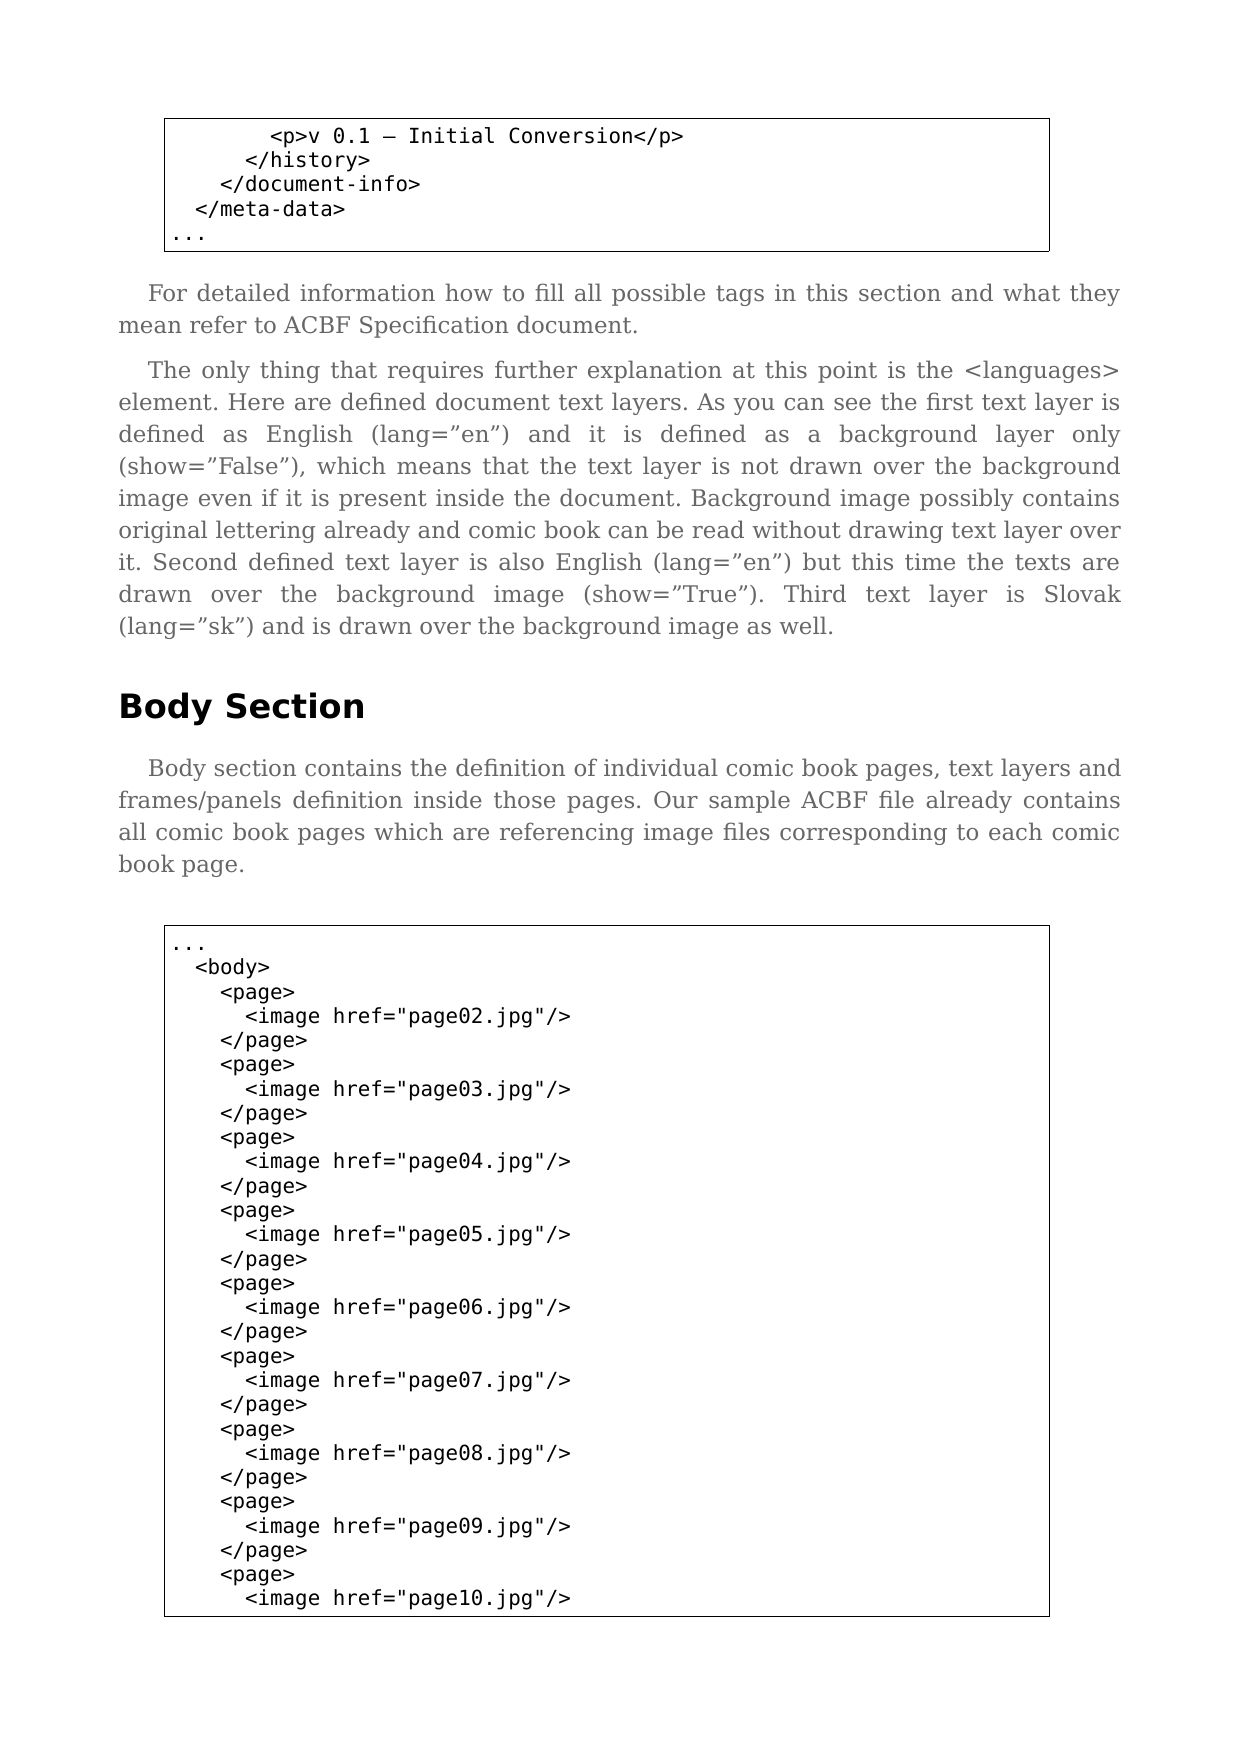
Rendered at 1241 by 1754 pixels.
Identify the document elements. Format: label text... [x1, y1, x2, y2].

table_header <p>v 0.1 – Initial Conversion</p> </history> </document-info> </meta-data> ... [165, 119, 1049, 251]
text For detailed information how to fill all possible tags in this section and what they mean refer to ACBF Specification document. [118, 281, 1122, 339]
text The only thing that requires further explanation at this point is the <languages> element. Here are defined document text layers. As you can see the first text layer is defined as English (lang=”en”) and it is defined as a background layer only (show=”False”), which means that the text layer is not drawn over the background image even if it is present inside the document. Background image possibly contains original lettering already and comic book can be read without drawing text layer over it. Second defined text layer is also English (lang=”en”) but this time the texts are drawn over the background image (show=”True”). Third text layer is Slovak (lang=”sk”) and is drawn over the background image as well. [118, 357, 1122, 639]
subtitle Body Section [118, 687, 1122, 726]
table_header ... <body> <page> <image href="page02.jpg"/> </page> <page> <image href="page03.jpg"/> </page> <page> <image href="page04.jpg"/> </page> <page> <image href="page05.jpg"/> </page> <page> <image href="page06.jpg"/> </page> <page> <image href="page07.jpg"/> </page> <page> <image href="page08.jpg"/> </page> <page> <image href="page09.jpg"/> </page> <page> <image href="page10.jpg"/> [165, 926, 1049, 1616]
text Body section contains the definition of individual comic book pages, text layers and frames/panels definition inside those pages. Our sample ACBF file already contains all comic book pages which are referencing image files corresponding to each comic book page. [118, 755, 1122, 878]
